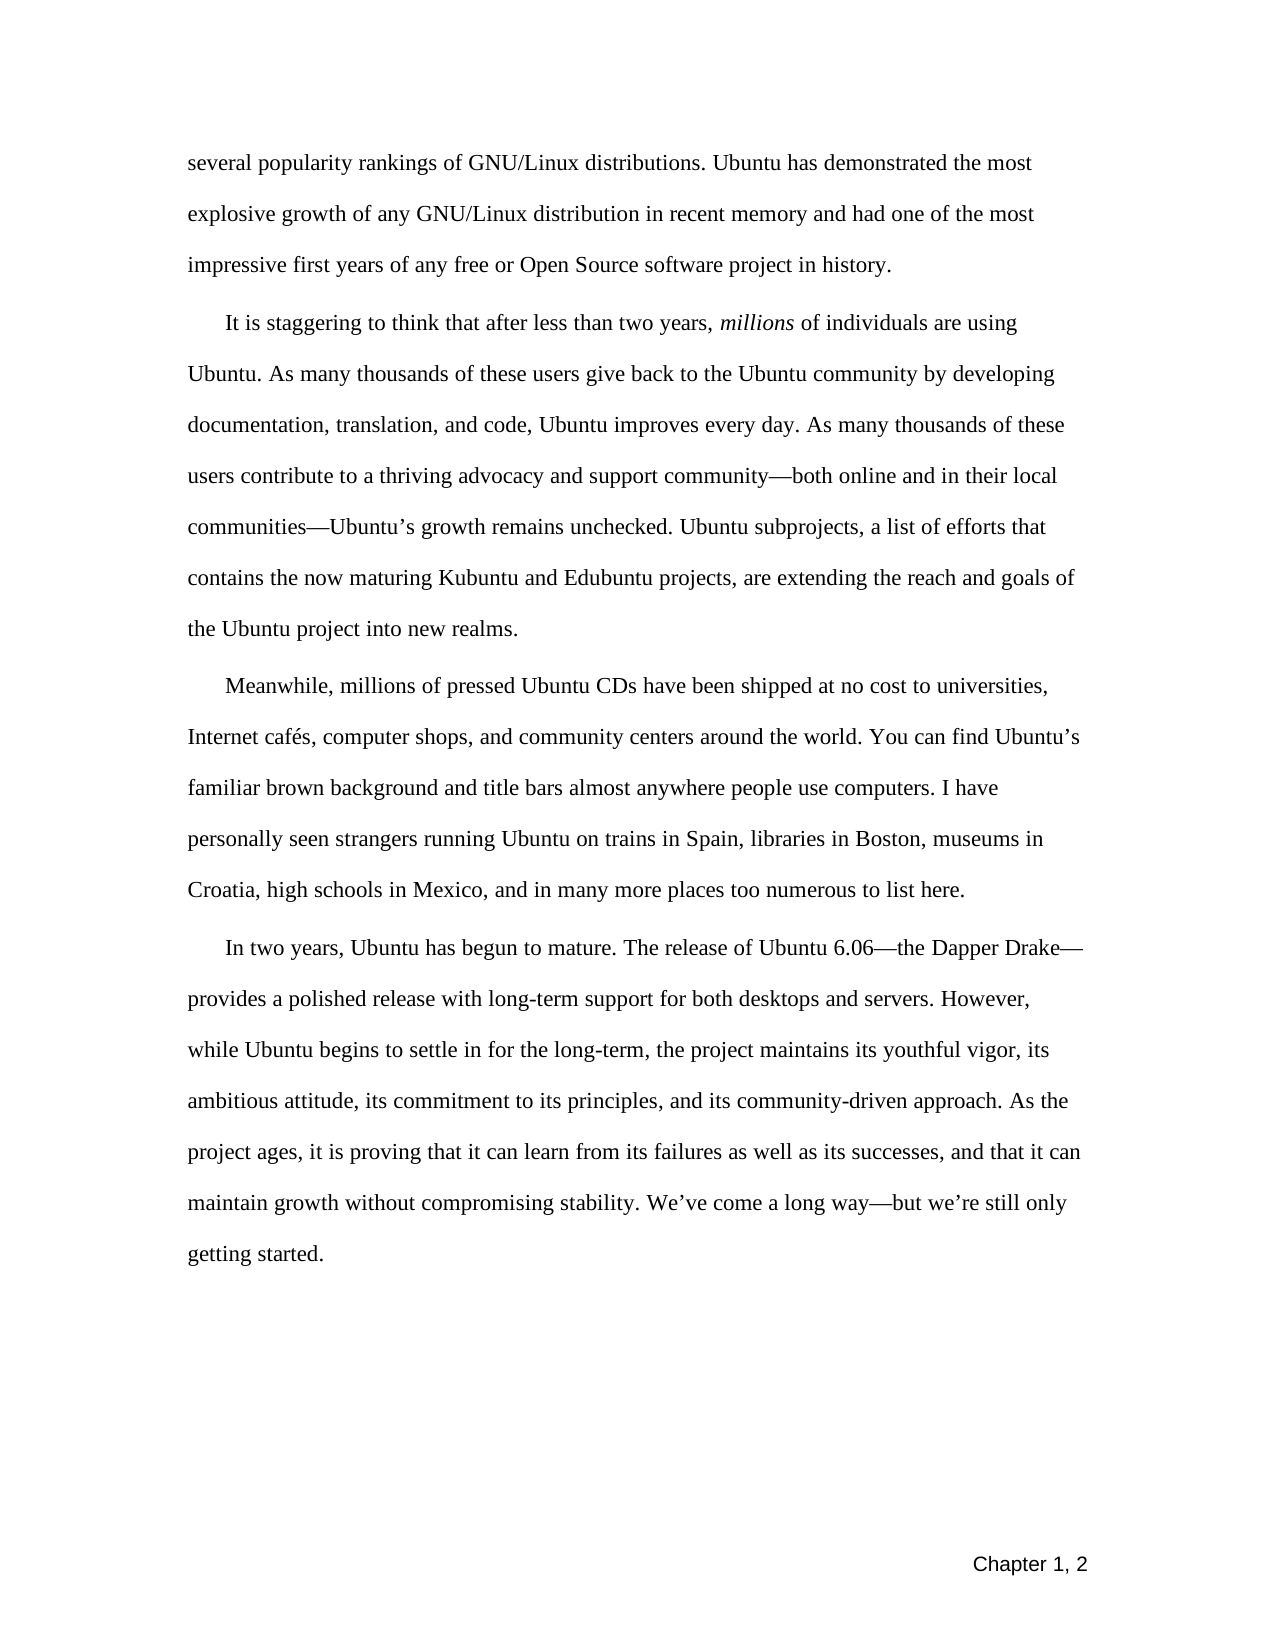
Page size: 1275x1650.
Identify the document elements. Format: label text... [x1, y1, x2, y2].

text several popularity rankings of GNU/Linux distributions. Ubuntu has demonstrated the most explosive growth of any GNU/Linux distribution in recent memory and had one of the most impressive first years of any free or Open Source software project in history. [187, 150, 1087, 278]
text It is staggering to think that after less than two years, millions of individuals are using Ubuntu. As many thousands of these users give back to the Ubuntu community by developing documentation, translation, and code, Ubuntu improves every day. As many thousands of these users contribute to a thriving advocacy and support community—both online and in their local communities—Ubuntu’s growth remains unchecked. Ubuntu subprojects, a list of efforts that contains the now maturing Kubuntu and Edubuntu projects, are extending the reach and goals of the Ubuntu project into new realms. [187, 309, 1087, 641]
text In two years, Ubuntu has begun to mature. The release of Ubuntu 6.06—the Dapper Drake—provides a polished release with long-term support for both desktops and servers. However, while Ubuntu begins to settle in for the long-term, the project maintains its youthful vigor, its ambitious attitude, its commitment to its principles, and its community-driven approach. As the project ages, it is proving that it can learn from its failures as well as its successes, and that it can maintain growth without compromising stability. We’ve come a long way—but we’re still only getting started. [187, 934, 1087, 1266]
text Meanwhile, millions of pressed Ubuntu CDs have been shipped at no cost to universities, Internet cafés, computer shops, and community centers around the world. You can find Ubuntu’s familiar brown background and title bars almost anywhere people use computers. I have personally seen strangers running Ubuntu on trains in Spain, libraries in Boston, museums in Croatia, high schools in Mexico, and in many more places too numerous to list here. [187, 673, 1087, 903]
